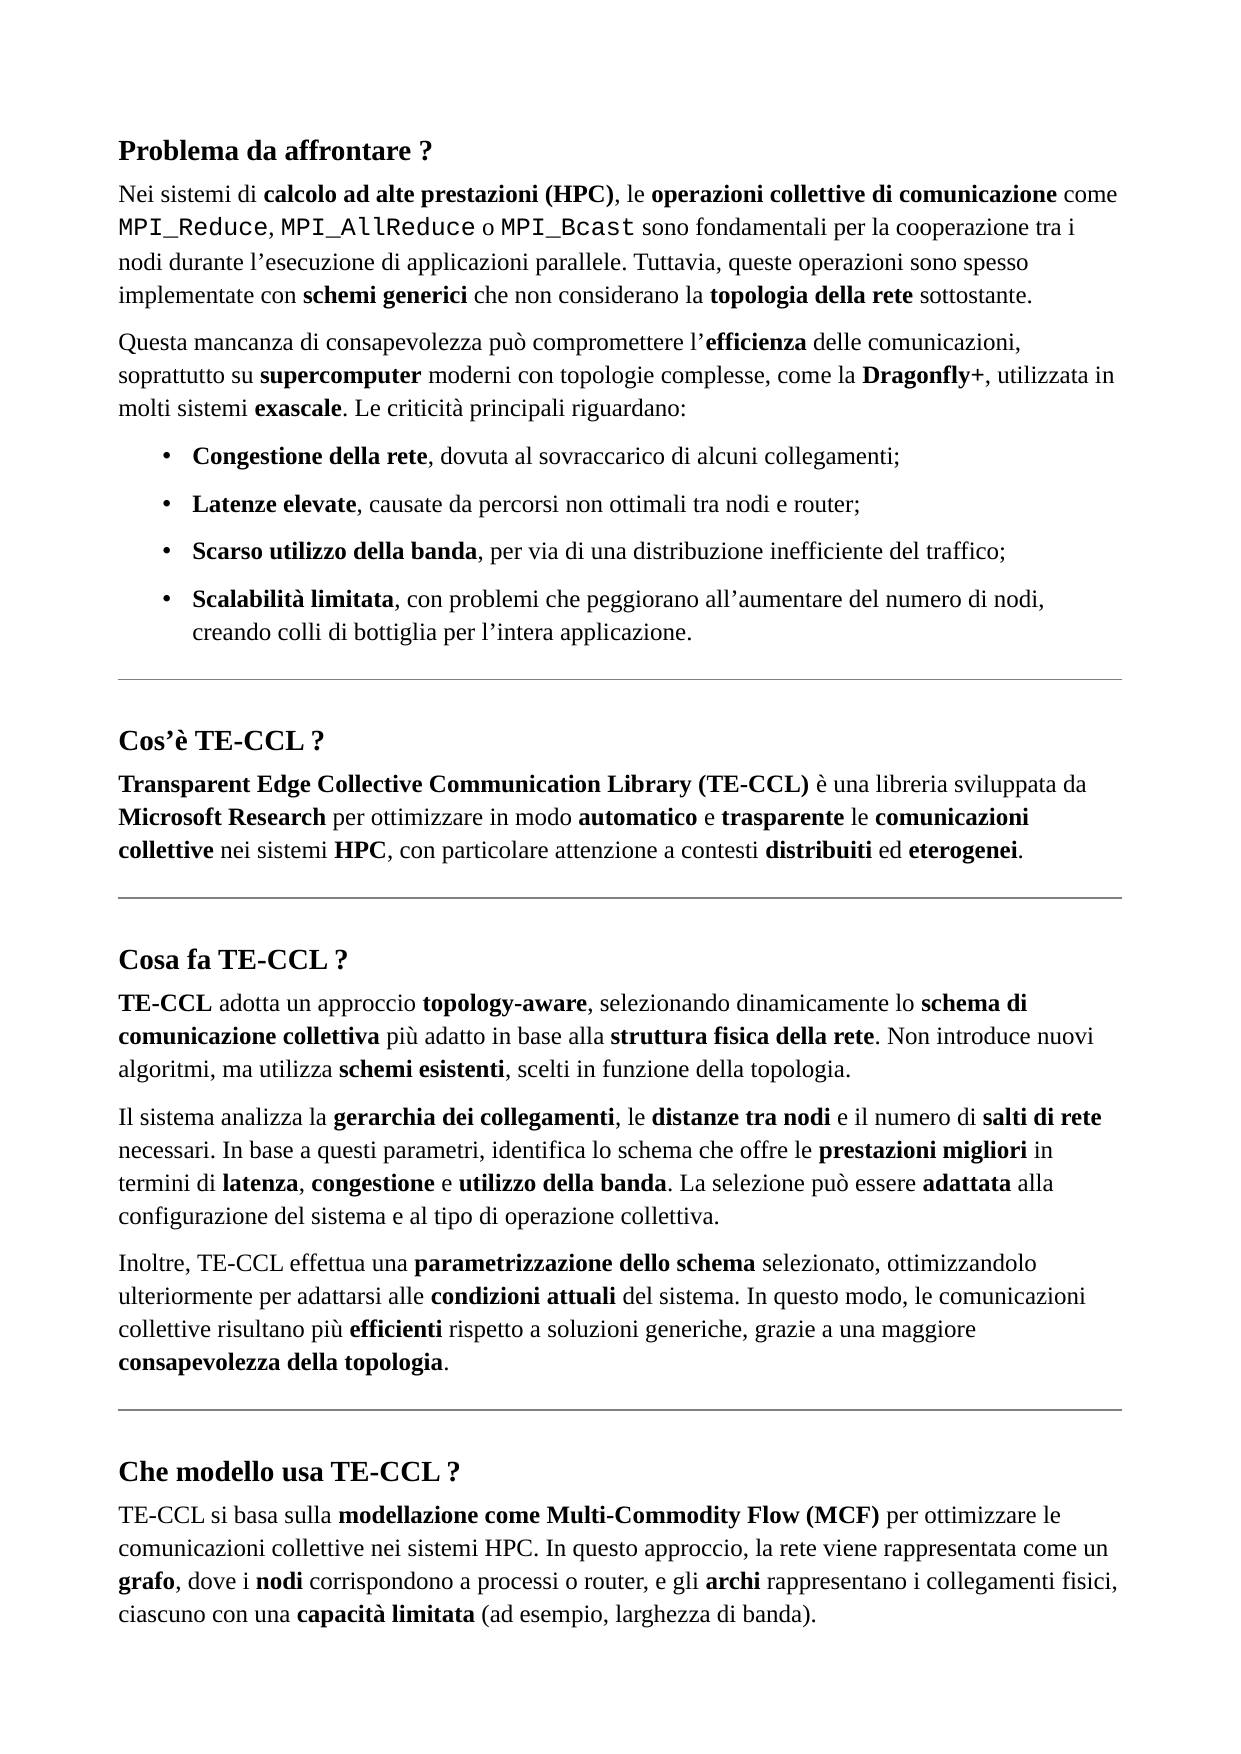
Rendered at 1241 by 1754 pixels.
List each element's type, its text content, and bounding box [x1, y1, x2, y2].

list Scarso utilizzo della banda, per via di una distribuzione inefficiente del traffico; [162, 536, 1122, 565]
text Nei sistemi di calcolo ad alte prestazioni (HPC), le operazioni collettive di comunicazione come MPI_Reduce, MPI_AllReduce o MPI_Bcast sono fondamentali per la cooperazione tra i nodi durante l’esecuzione di applicazioni parallele. Tuttavia, queste operazioni sono spesso implementate con schemi generici che non considerano la topologia della rete sottostante. [118, 179, 1122, 309]
text Il sistema analizza la gerarchia dei collegamenti, le distanze tra nodi e il numero di salti di rete necessari. In base a questi parametri, identifica lo schema che offre le prestazioni migliori in termini di latenza, congestione e utilizzo della banda. La selezione può essere adattata alla configurazione del sistema e al tipo di operazione collettiva. [118, 1102, 1122, 1229]
text TE-CCL si basa sulla modellazione come Multi-Commodity Flow (MCF) per ottimizzare le comunicazioni collettive nei sistemi HPC. In questo approccio, la rete viene rappresentata come un grafo, dove i nodi corrispondono a processi o router, e gli archi rappresentano i collegamenti fisici, ciascuno con una capacità limitata (ad esempio, larghezza di banda). [118, 1500, 1122, 1628]
subtitle Cos’è TE-CCL ? [118, 723, 1122, 757]
text Inoltre, TE-CCL effettua una parametrizzazione dello schema selezionato, ottimizzandolo ulteriormente per adattarsi alle condizioni attuali del sistema. In questo modo, le comunicazioni collettive risultano più efficienti rispetto a soluzioni generiche, grazie a una maggiore consapevolezza della topologia. [118, 1248, 1122, 1376]
subtitle Problema da affrontare ? [118, 133, 1122, 166]
text Questa mancanza di consapevolezza può compromettere l’efficienza delle comunicazioni, soprattutto su supercomputer moderni con topologie complesse, come la Dragonfly+, utilizzata in molti sistemi exascale. Le criticità principali riguardano: [118, 327, 1122, 422]
subtitle Che modello usa TE-CCL ? [118, 1454, 1122, 1487]
list Scalabilità limitata, con problemi che peggiorano all’aumentare del numero di nodi, creando colli di bottiglia per l’intera applicazione. [162, 584, 1122, 646]
subtitle Cosa fa TE-CCL ? [118, 942, 1122, 976]
text Transparent Edge Collective Communication Library (TE-CCL) è una libreria sviluppata da Microsoft Research per ottimizzare in modo automatico e trasparente le comunicazioni collettive nei sistemi HPC, con particolare attenzione a contesti distribuiti ed eterogenei. [118, 769, 1122, 864]
list Latenze elevate, causate da percorsi non ottimali tra nodi e router; [162, 489, 1122, 517]
text TE-CCL adotta un approccio topology-aware, selezionando dinamicamente lo schema di comunicazione collettiva più adatto in base alla struttura fisica della rete. Non introduce nuovi algoritmi, ma utilizza schemi esistenti, scelti in funzione della topologia. [118, 988, 1122, 1083]
list Congestione della rete, dovuta al sovraccarico di alcuni collegamenti; [162, 441, 1122, 470]
